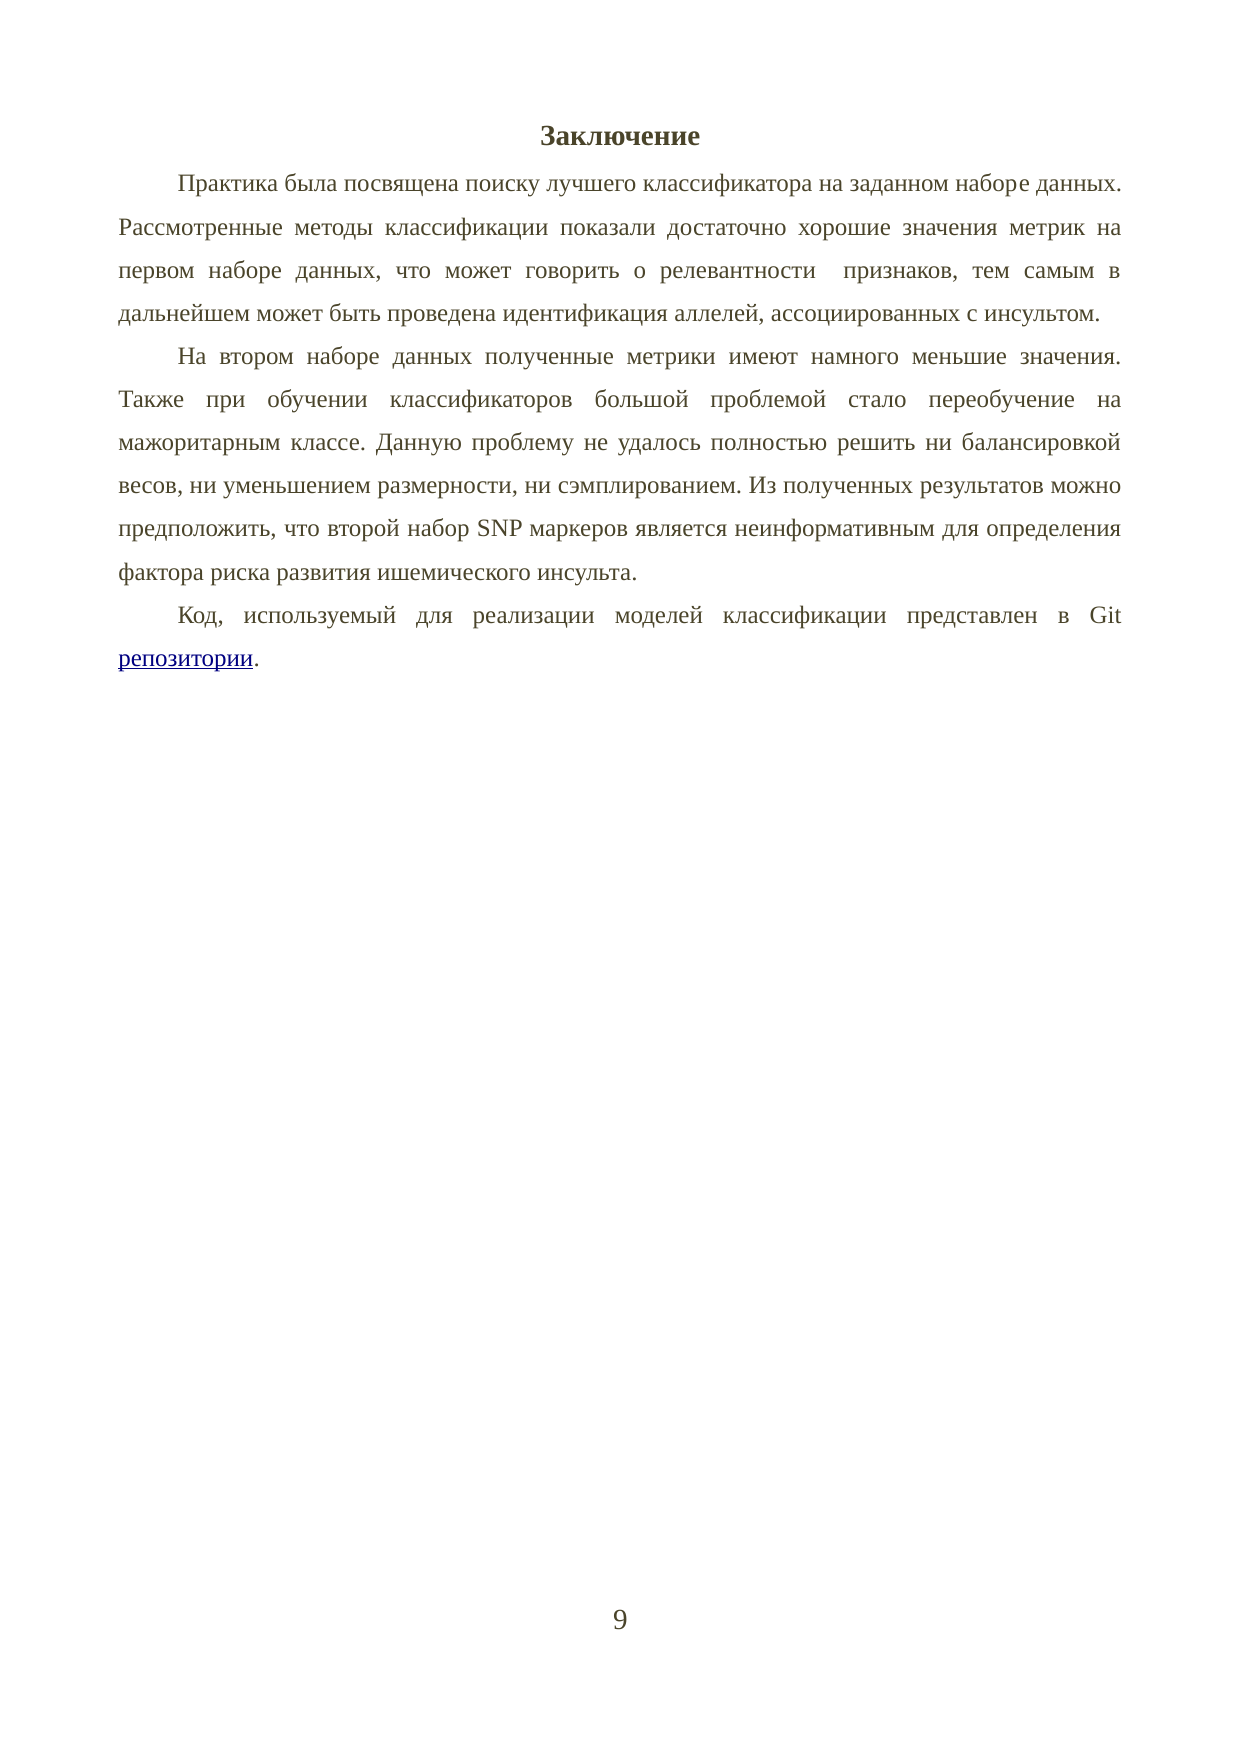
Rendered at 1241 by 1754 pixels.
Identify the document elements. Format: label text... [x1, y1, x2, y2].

text На втором наборе данных полученные метрики имеют намного меньшие значения. Также при обучении классификаторов большой проблемой стало переобучение на мажоритарным классе. Данную проблему не удалось полностью решить ни балансировкой весов, ни уменьшением размерности, ни сэмплированием. Из полученных результатов можно предположить, что второй набор SNP маркеров является неинформативным для определения фактора риска развития ишемического инсульта. [118, 341, 1122, 585]
text Практика была посвящена поиску лучшего классификатора на заданном наборе данных. Рассмотренные методы классификации показали достаточно хорошие значения метрик на первом наборе данных, что может говорить о релевантности признаков, тем самым в дальнейшем может быть проведена идентификация аллелей, ассоциированных с инсультом. [118, 168, 1122, 327]
subtitle Заключение [118, 118, 1122, 152]
text Код, используемый для реализации моделей классификации представлен в Git репозитории. [118, 600, 1122, 672]
